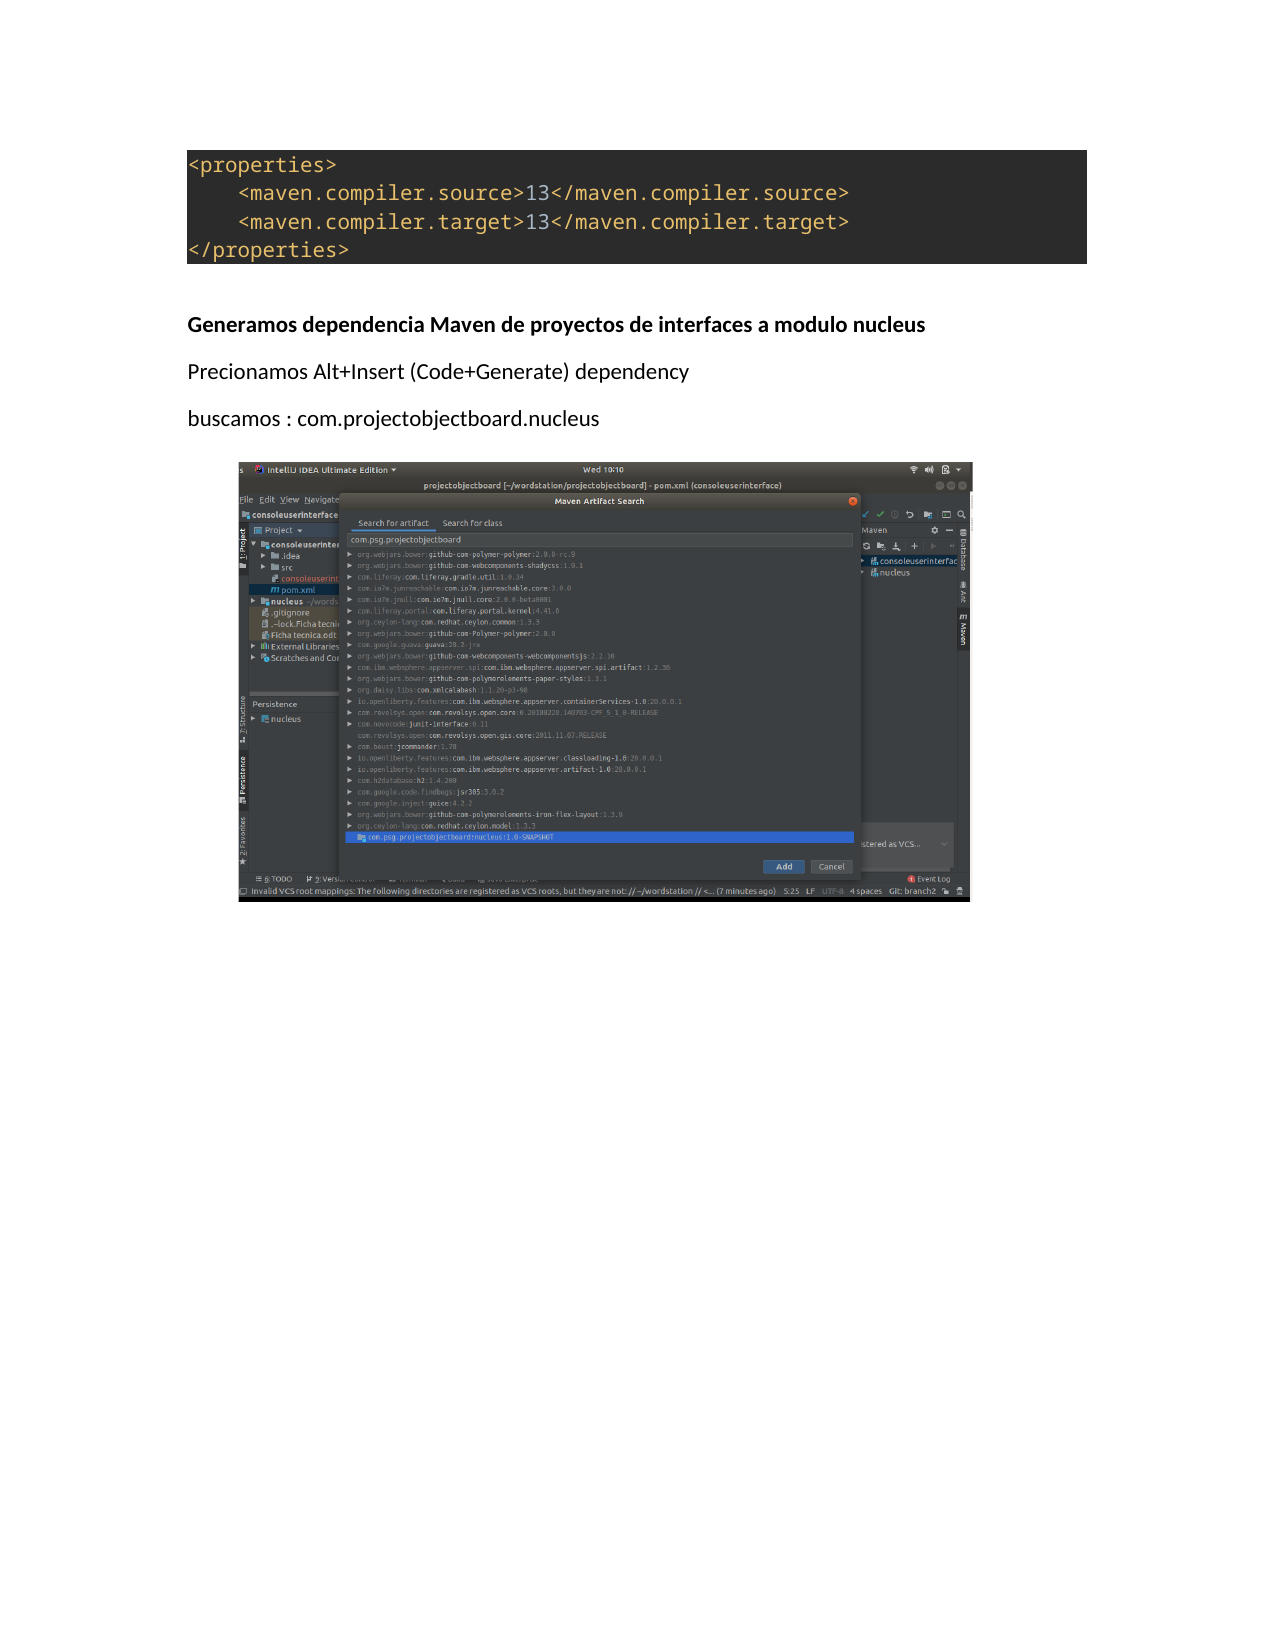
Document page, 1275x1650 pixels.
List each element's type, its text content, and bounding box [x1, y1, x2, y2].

text <properties> <maven.compiler.source>13</maven.compiler.source> <maven.compiler.target>13</maven.compiler.target> </properties> [187, 150, 1087, 264]
text Generamos dependencia Maven de proyectos de interfaces a modulo nucleus [187, 311, 1087, 339]
picture [238, 462, 274, 902]
text buscamos : com.projectobjectboard.nucleus [187, 404, 1087, 432]
text Precionamos Alt+Insert (Code+Generate) dependency [187, 357, 1087, 386]
